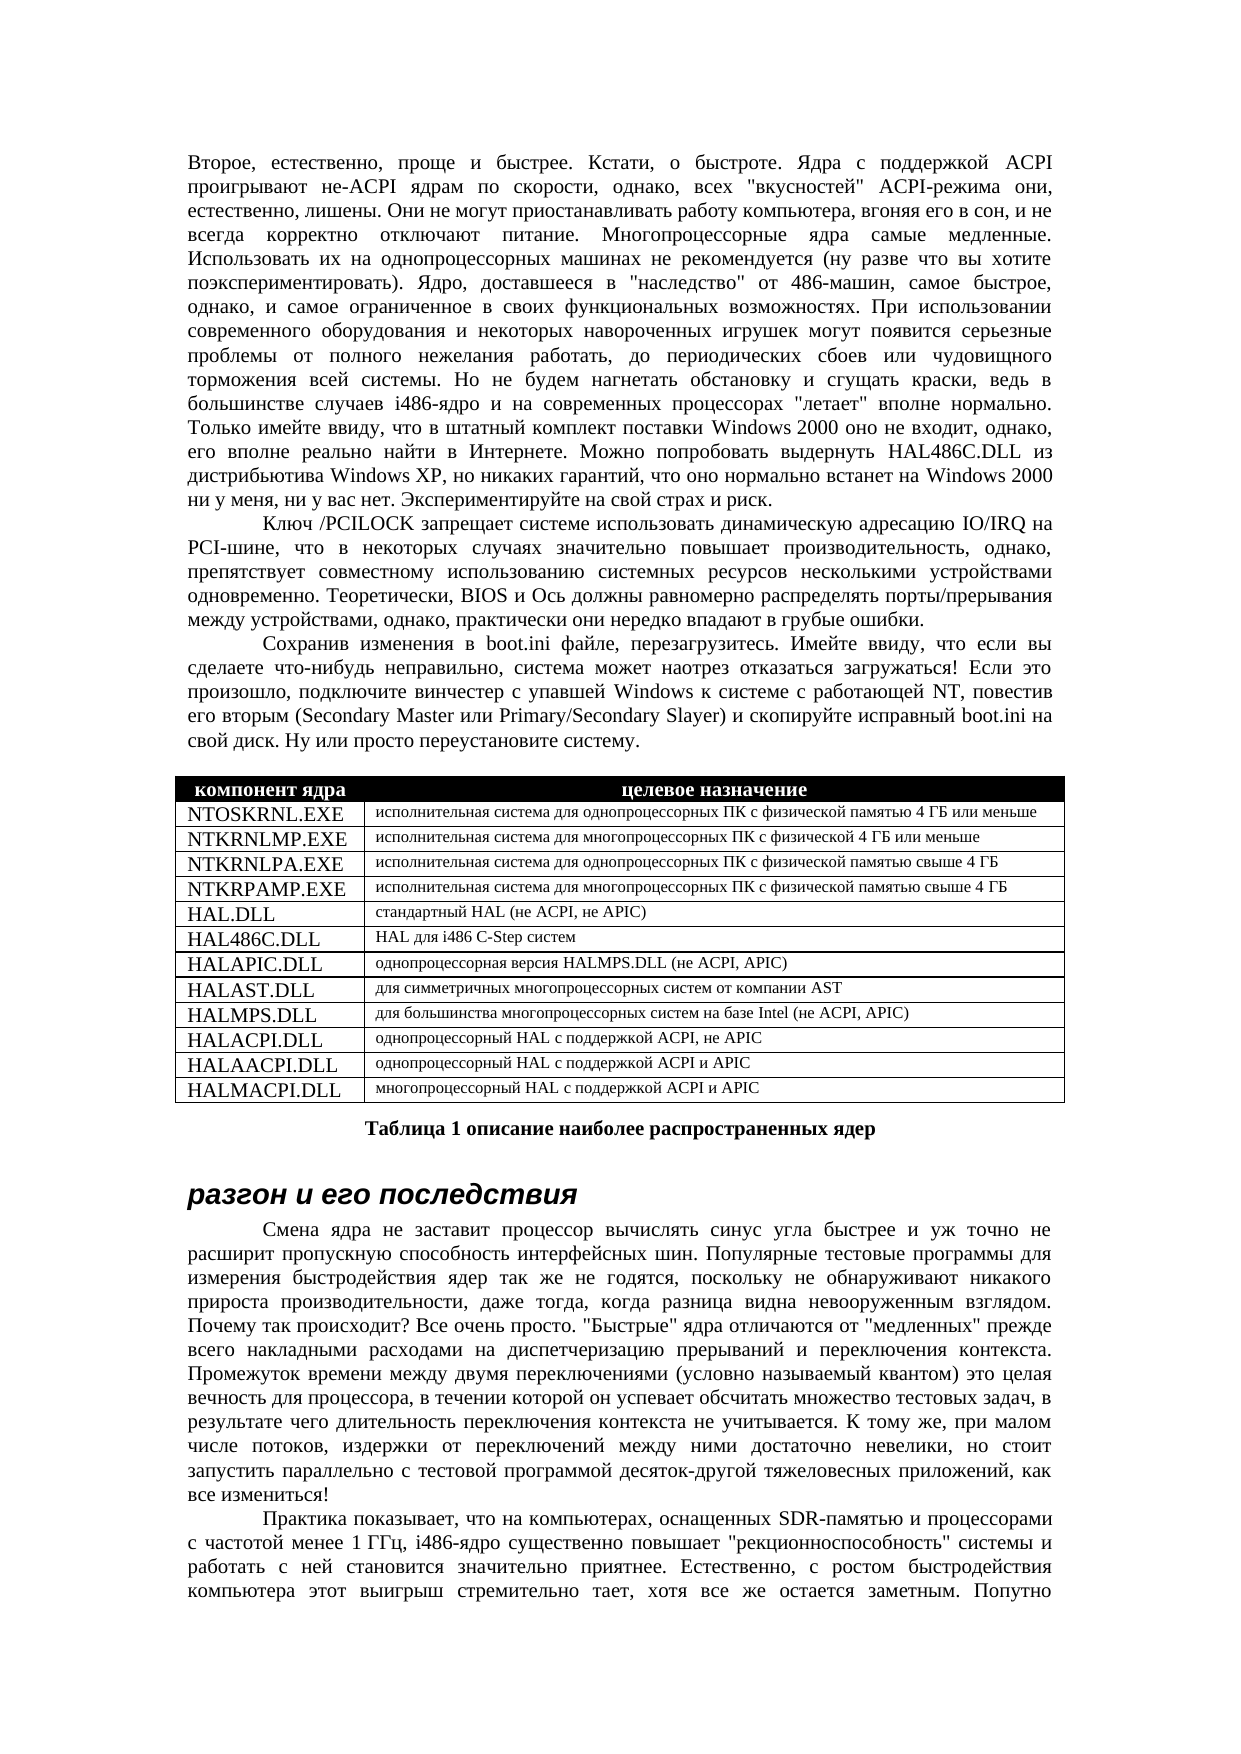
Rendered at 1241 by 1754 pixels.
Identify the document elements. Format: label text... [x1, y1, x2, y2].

table_cell HALMACPI.DLL [176, 1078, 364, 1102]
table_cell HALACPI.DLL [176, 1028, 364, 1052]
table_cell NTKRPAMP.EXE [176, 877, 364, 901]
table_cell исполнительная система для однопроцессорных ПК c физической памятью свыше 4 ГБ [365, 852, 1064, 876]
table_cell исполнительная система для многопроцессорных ПК с физической 4 ГБ или меньше [365, 827, 1064, 851]
table_cell исполнительная система для однопроцессорных ПК c физической памятью 4 ГБ или меньше [365, 802, 1064, 826]
table_cell NTKRNLPA.EXE [176, 852, 364, 876]
table_cell HALAACPI.DLL [176, 1053, 364, 1077]
table_cell стандартный HAL (не ACPI, не APIC) [365, 902, 1064, 926]
table_cell исполнительная система для многопроцессорных ПК с физической памятью свыше 4 ГБ [365, 877, 1064, 901]
table_cell для большинства многопроцессорных систем на базе Intel (не ACPI, APIC) [365, 1003, 1064, 1027]
table_cell HAL486C.DLL [176, 927, 364, 951]
table_cell NTOSKRNL.EXE [176, 802, 364, 826]
table_cell однопроцессорная версия HALMPS.DLL (не ACPI, APIC) [365, 953, 1064, 976]
table_cell HALAPIC.DLL [176, 953, 364, 976]
text Сохранив изменения в boot.ini файле, перезагрузитесь. Имейте ввиду, что если вы сделаете что-нибудь неправильно, система может наотрез отказаться загружаться! Если это произошло, подключите винчестер с упавшей Windows к системе с работающей NT, повестив его вторым (Secondary Master или Primary/Secondary Slayer) и скопируйте исправный boot.ini на свой диск. Ну или просто переустановите систему. [187, 631, 1053, 752]
text Ключ /PCILOCK запрещает системе использовать динамическую адресацию IO/IRQ на PCI-шине, что в некоторых случаях значительно повышает производительность, однако, препятствует совместному использованию системных ресурсов несколькими устройствами одновременно. Теоретически, BIOS и Ось должны равномерно распределять порты/прерывания между устройствами, однако, практически они нередко впадают в грубые ошибки. [187, 511, 1053, 631]
table_header целевое назначение [365, 777, 1064, 801]
table_cell HALMPS.DLL [176, 1003, 364, 1027]
table_cell однопроцессорный HAL с поддержкой ACPI и APIC [365, 1053, 1064, 1077]
table_cell для симметричных многопроцессорных систем от компании AST [365, 978, 1064, 1002]
table_cell HALAST.DLL [176, 978, 364, 1002]
table_cell многопроцессорный HAL с поддержкой ACPI и APIC [365, 1078, 1064, 1102]
table_cell NTKRNLMP.EXE [176, 827, 364, 851]
table_cell HAL.DLL [176, 902, 364, 926]
table_header компонент ядра [176, 777, 364, 801]
table_cell HAL для i486 C-Step систем [365, 927, 1064, 951]
subtitle разгон и его последствия [187, 1177, 1053, 1211]
table_cell однопроцессорный HAL с поддержкой ACPI, не APIC [365, 1028, 1064, 1052]
text Второе, естественно, проще и быстрее. Кстати, о быстроте. Ядра с поддержкой ACPI проигрывают не-ACPI ядрам по скорости, однако, всех "вкусностей" ACPI-режима они, естественно, лишены. Они не могут приостанавливать работу компьютера, вгоняя его в сон, и не всегда корректно отключают питание. Многопроцессорные ядра самые медленные. Использовать их на однопроцессорных машинах не рекомендуется (ну разве что вы хотите поэкспериментировать). Ядро, доставшееся в "наследство" от 486-машин, самое быстрое, однако, и самое ограниченное в своих функциональных возможностях. При использовании современного оборудования и некоторых навороченных игрушек могут появится серьезные проблемы от полного нежелания работать, до периодических сбоев или чудовищного торможения всей системы. Но не будем нагнетать обстановку и сгущать краски, ведь в большинстве случаев i486-ядро и на современных процессорах "летает" вполне нормально. Только имейте ввиду, что в штатный комплект поставки Windows 2000 оно не входит, однако, его вполне реально найти в Интернете. Можно попробовать выдернуть HAL486C.DLL из дистрибьютива Windows XP, но никаких гарантий, что оно нормально встанет на Windows 2000 ни у меня, ни у вас нет. Экспериментируйте на свой страх и риск. [187, 150, 1053, 511]
text Смена ядра не заставит процессор вычислять синус угла быстрее и уж точно не расширит пропускную способность интерфейсных шин. Популярные тестовые программы для измерения быстродействия ядер так же не годятся, поскольку не обнаруживают никакого прироста производительности, даже тогда, когда разница видна невооруженным взглядом. Почему так происходит? Все очень просто. "Быстрые" ядра отличаются от "медленных" прежде всего накладными расходами на диспетчеризацию прерываний и переключения контекста. Промежуток времени между двумя переключениями (условно называемый квантом) это целая вечность для процессора, в течении которой он успевает обсчитать множество тестовых задач, в результате чего длительность переключения контекста не учитывается. К тому же, при малом числе потоков, издержки от переключений между ними достаточно невелики, но стоит запустить параллельно с тестовой программой десяток-другой тяжеловесных приложений, как все измениться! [187, 1217, 1053, 1506]
text Таблица 1 описание наиболее распространенных ядер [187, 1116, 1053, 1139]
text Практика показывает, что на компьютерах, оснащенных SDR-памятью и процессорами с частотой менее 1 ГГц, i486-ядро существенно повышает "рекционноспособность" системы и работать с ней становится значительно приятнее. Естественно, с ростом быстродействия компьютера этот выигрыш стремительно тает, хотя все же остается заметным. Попутно [187, 1506, 1053, 1602]
